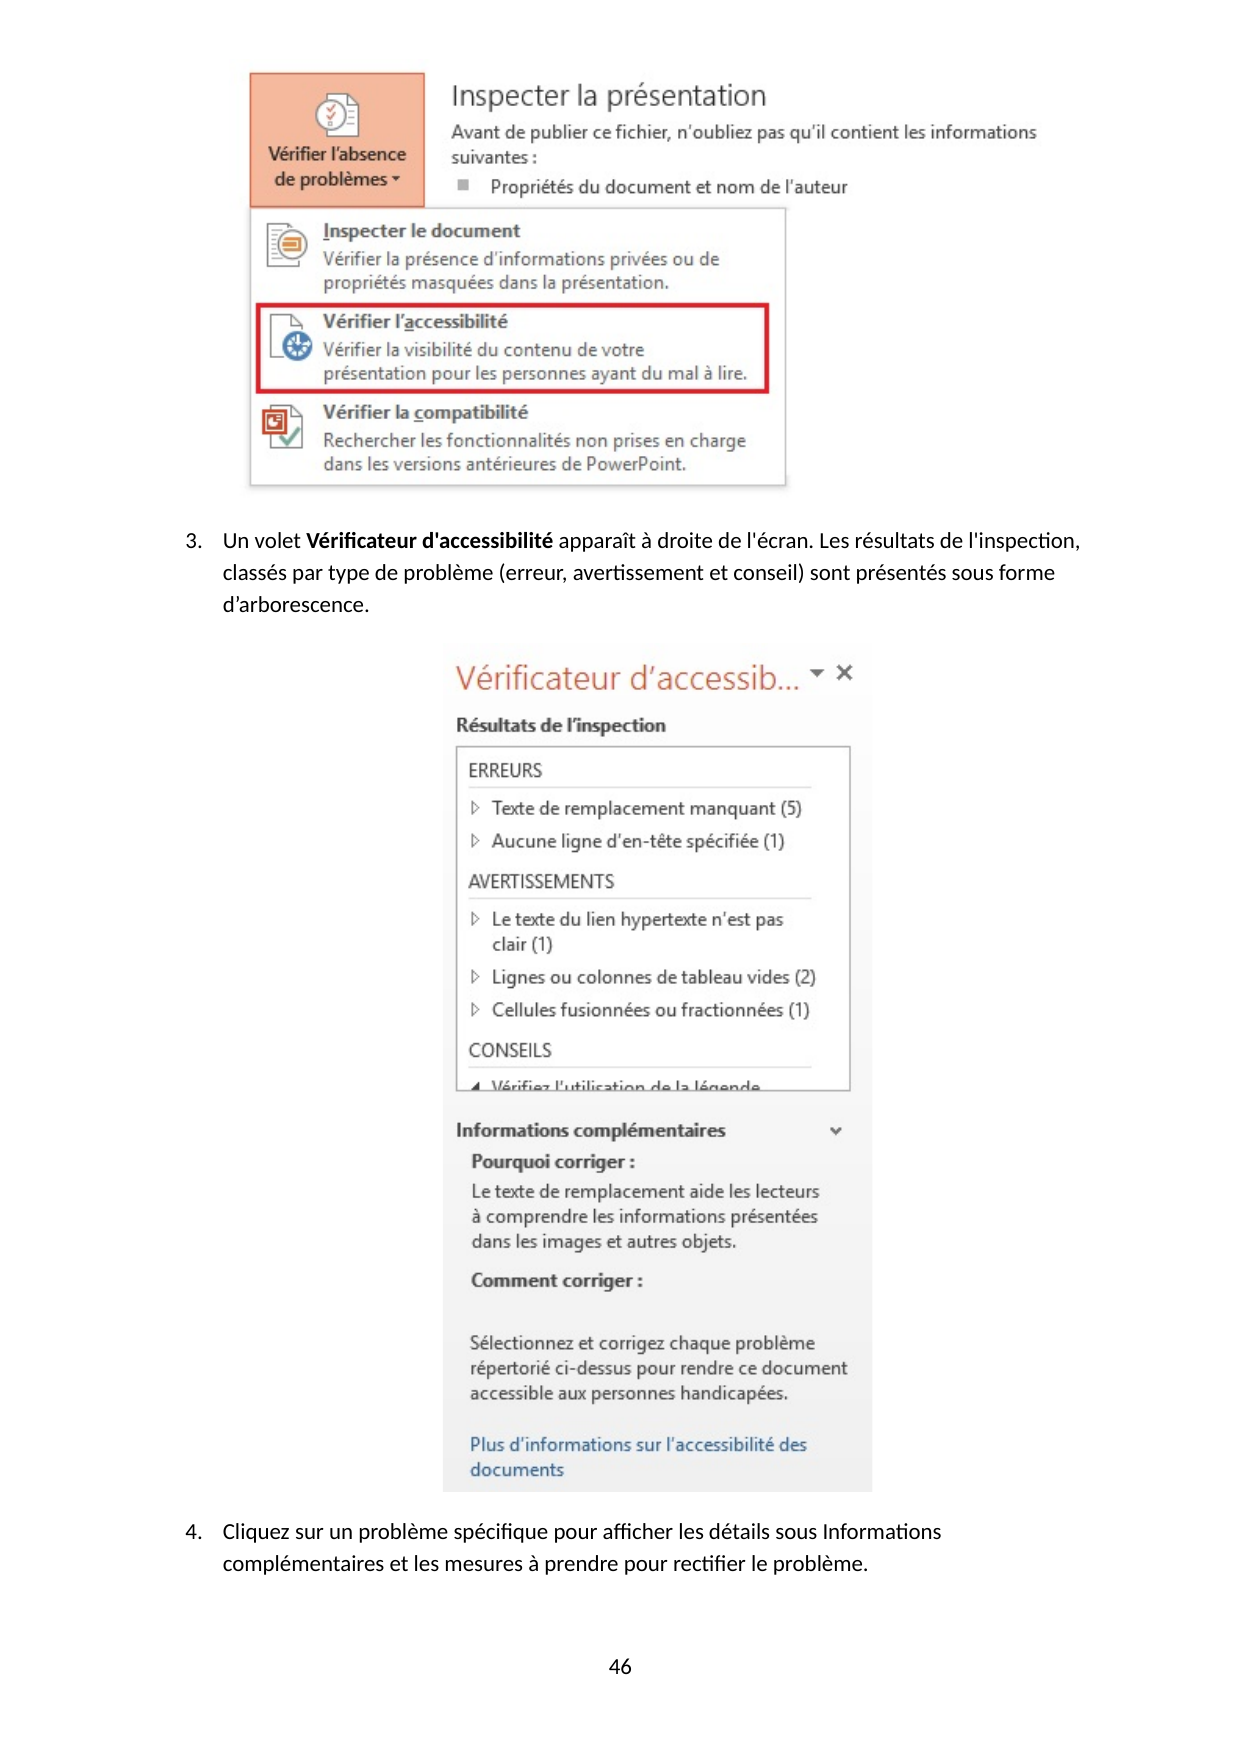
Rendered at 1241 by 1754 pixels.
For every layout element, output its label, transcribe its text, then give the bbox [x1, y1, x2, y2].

picture [442, 643, 873, 1492]
list Cliquez sur un problème spécifique pour afficher les détails sous Informations complémentaires et les mesures à prendre pour rectifier le problème. [185, 1517, 1093, 1577]
picture [228, 59, 1087, 502]
list Un volet Vérificateur d'accessibilité apparaît à droite de l'écran. Les résultats de l'inspection, classés par type de problème (erreur, avertissement et conseil) sont présentés sous forme d’arborescence. [185, 526, 1093, 619]
